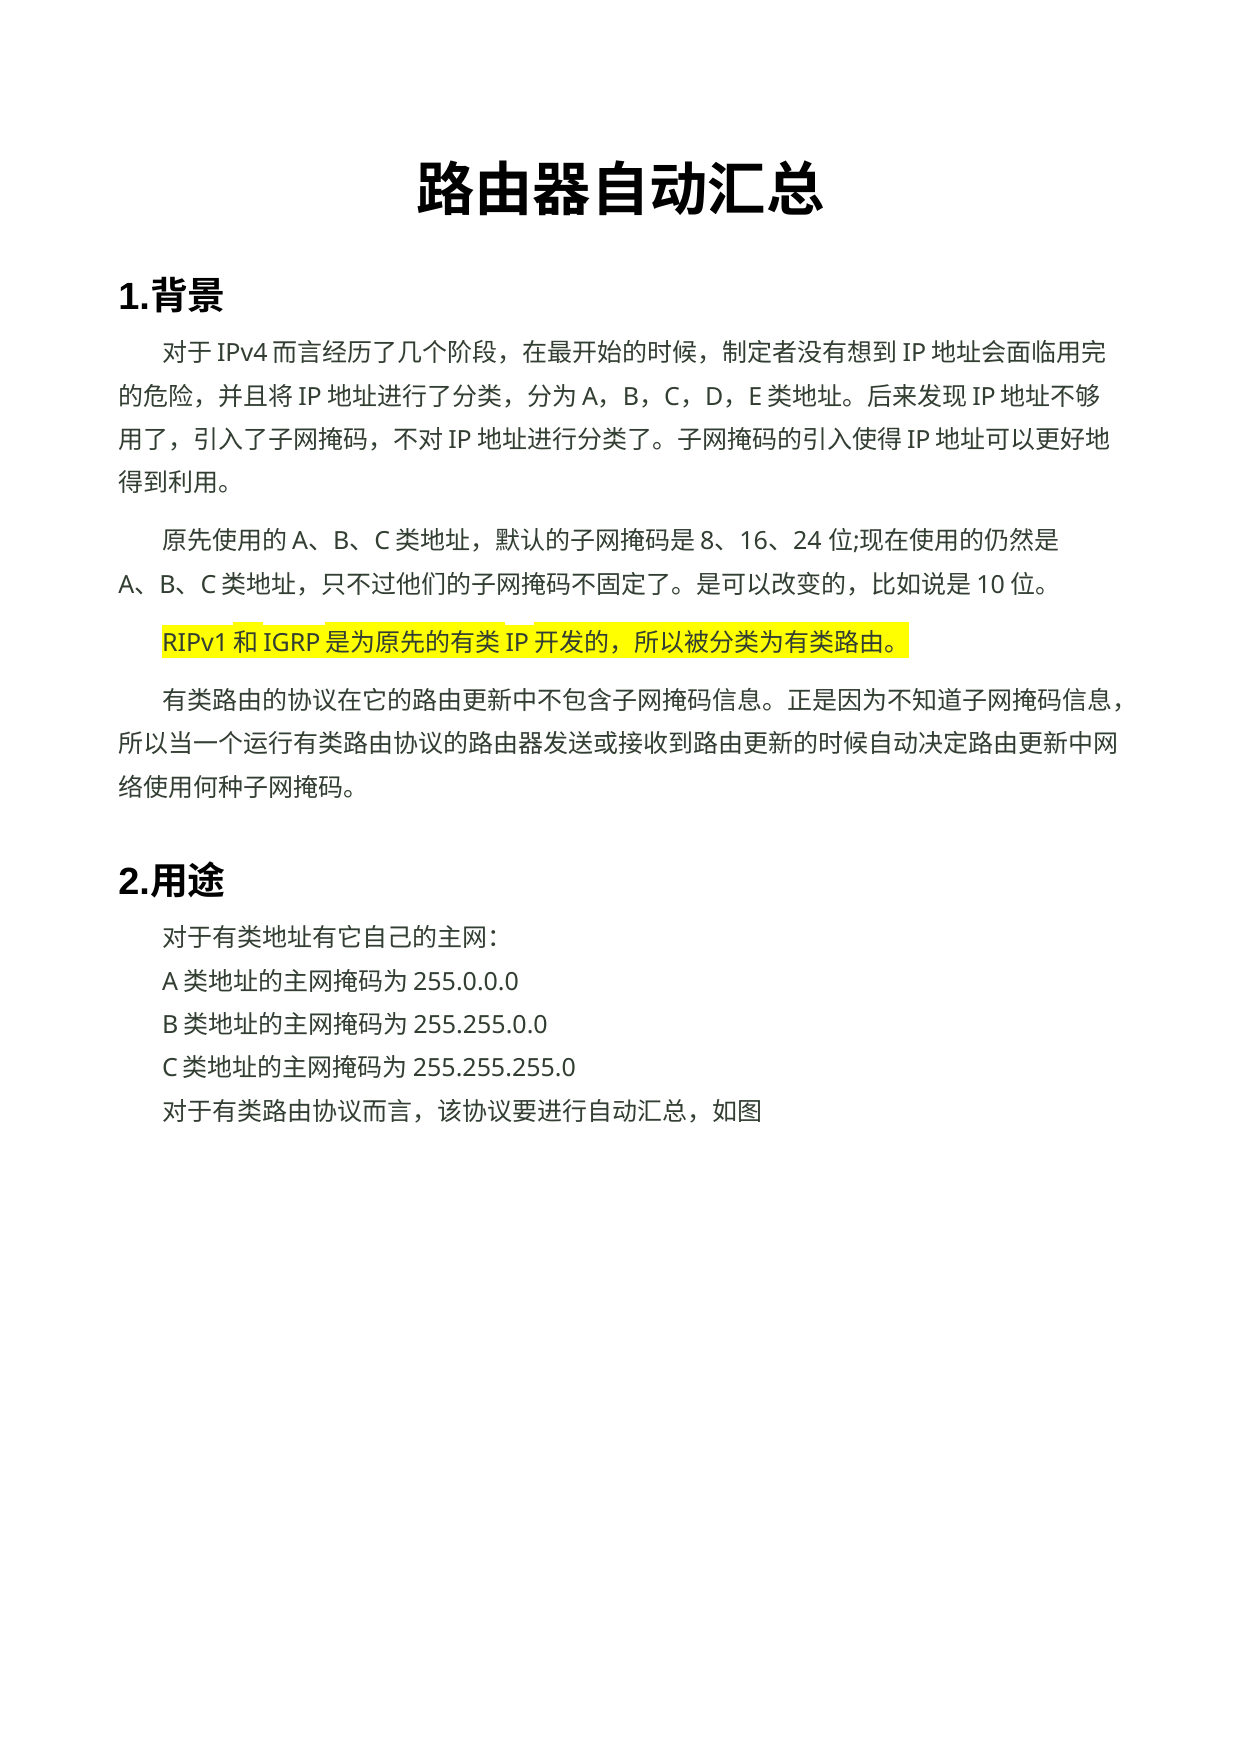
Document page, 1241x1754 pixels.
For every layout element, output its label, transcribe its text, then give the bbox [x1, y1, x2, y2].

subtitle 2.用途 [118, 850, 1122, 905]
text 有类路由的协议在它的路由更新中不包含子网掩码信息。正是因为不知道子网掩码信息，所以当一个运行有类路由协议的路由器发送或接收到路由更新的时候自动决定路由更新中网络使用何种子网掩码。 [118, 680, 1122, 803]
subtitle 1.背景 [118, 265, 1122, 320]
text RIPv1和IGRP是为原先的有类IP开发的，所以被分类为有类路由。 [118, 622, 1122, 658]
text 对于有类地址有它自己的主网： A类地址的主网掩码为255.0.0.0 B类地址的主网掩码为255.255.0.0 C类地址的主网掩码为255.255.255.0 对于有类路由协议而言，该协议要进行自动汇总，如图 [118, 918, 1122, 1128]
text 原先使用的A、B、C类地址，默认的子网掩码是8、16、24 位;现在使用的仍然是A、B、C类地址，只不过他们的子网掩码不固定了。是可以改变的，比如说是10位。 [118, 521, 1122, 601]
title 路由器自动汇总 [118, 143, 1122, 228]
text 对于IPv4而言经历了几个阶段，在最开始的时候，制定者没有想到IP地址会面临用完的危险，并且将IP地址进行了分类，分为A，B，C，D，E类地址。后来发现IP地址不够用了，引入了子网掩码，不对IP地址进行分类了。子网掩码的引入使得IP地址可以更好地得到利用。 [118, 332, 1122, 499]
